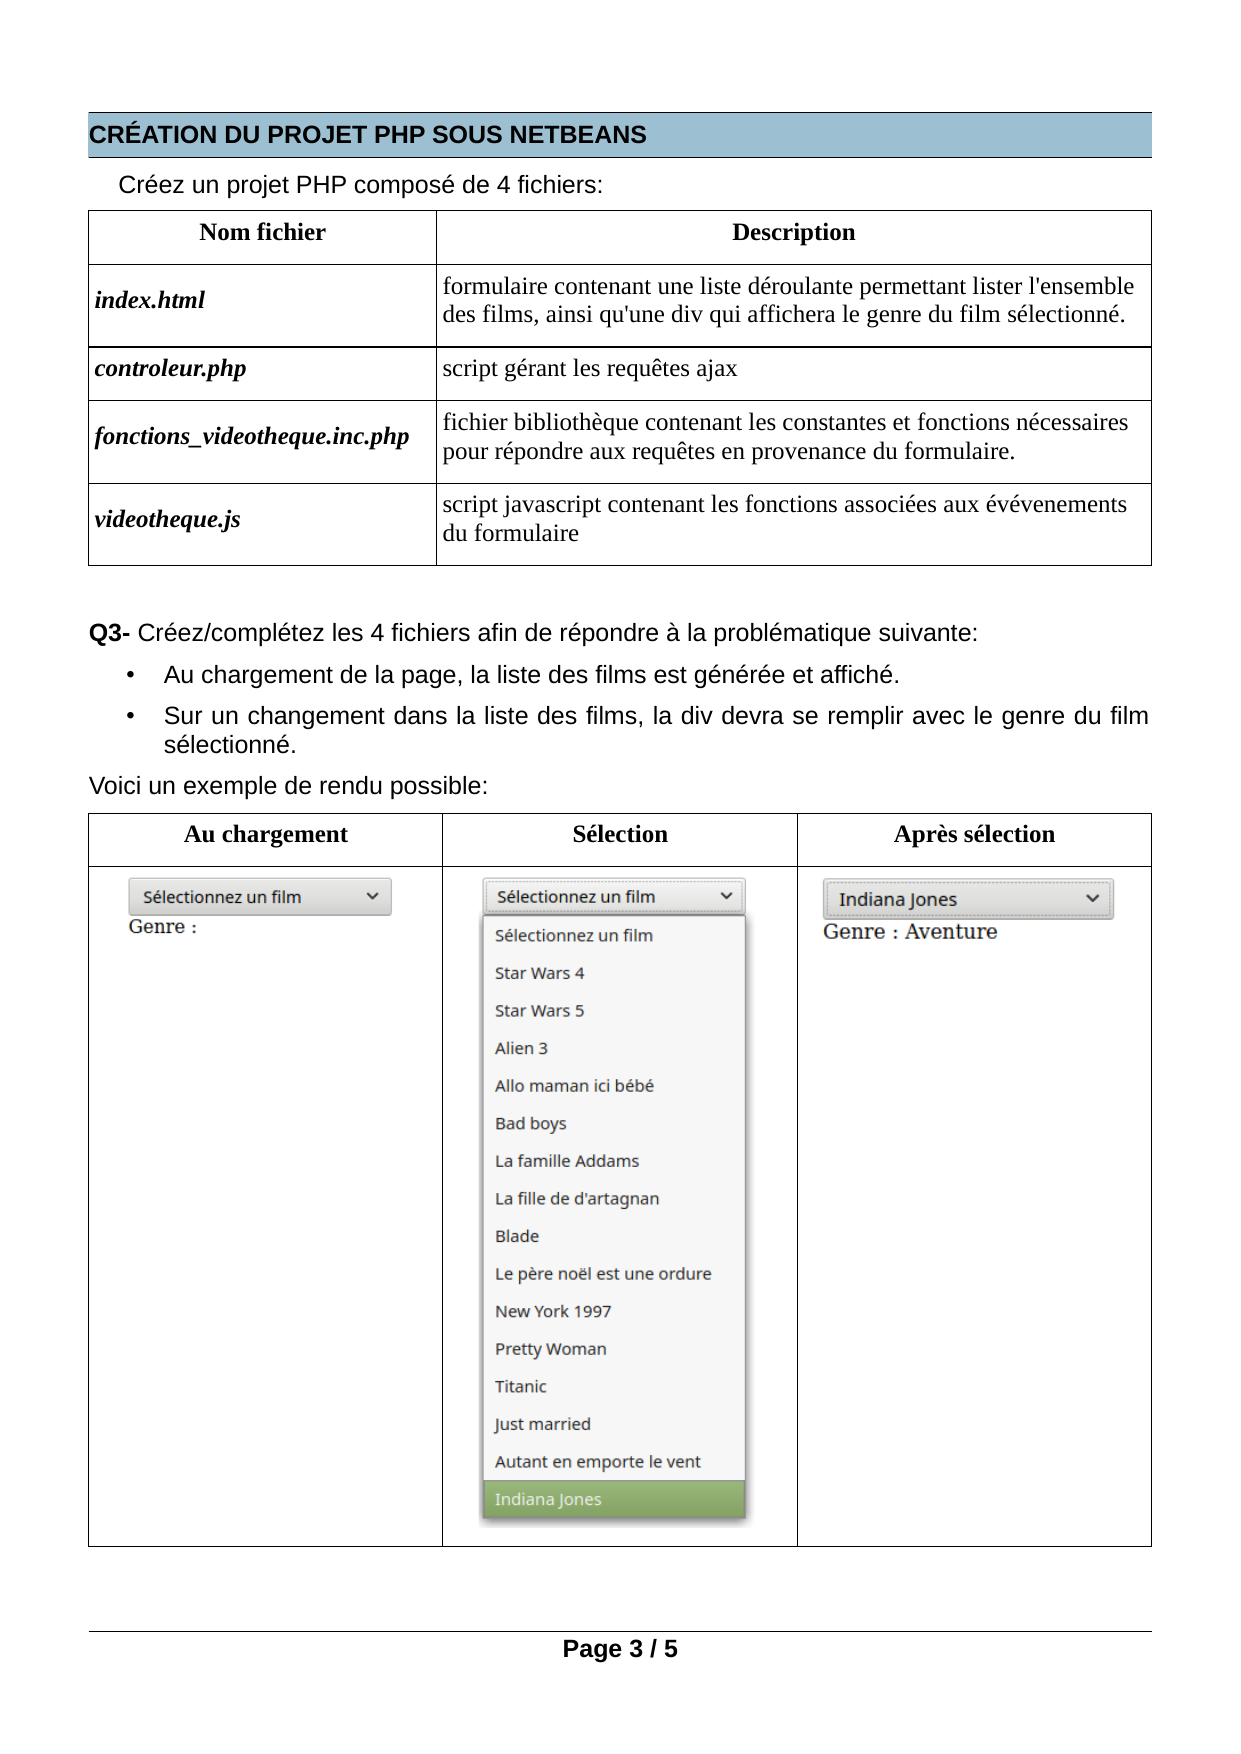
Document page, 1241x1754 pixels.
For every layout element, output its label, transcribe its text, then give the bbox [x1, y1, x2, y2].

subtitle Création du projet PHP SOUS NETBEANS [88, 113, 1152, 158]
picture [124, 872, 408, 947]
picture [478, 872, 762, 1528]
table_cell controleur.php [89, 348, 436, 400]
list Au chargement de la page, la liste des films est générée et affiché. [126, 660, 1152, 688]
table_header Sélection [443, 814, 797, 866]
picture [818, 872, 1132, 954]
table_cell index.html [89, 265, 436, 346]
text Créez un projet PHP composé de 4 fichiers: [88, 170, 1152, 198]
text Voici un exemple de rendu possible: [88, 771, 1152, 800]
table_cell videotheque.js [89, 484, 436, 565]
table_cell script javascript contenant les fonctions associées aux évévenements du formulaire [437, 484, 1151, 565]
table_header Au chargement [89, 814, 442, 866]
table_cell formulaire contenant une liste déroulante permettant lister l'ensemble des films, ainsi qu'une div qui affichera le genre du film sélectionné. [437, 265, 1151, 346]
table_cell fichier bibliothèque contenant les constantes et fonctions nécessaires pour répondre aux requêtes en provenance du formulaire. [437, 401, 1151, 483]
text Q3- Créez/complétez les 4 fichiers afin de répondre à la problématique suivante: [88, 618, 1152, 647]
table_header Nom fichier [89, 211, 436, 264]
table_header Après sélection [798, 814, 1151, 866]
table_cell [89, 867, 442, 1546]
table_cell script gérant les requêtes ajax [437, 348, 1151, 400]
table_cell [443, 867, 797, 1546]
list Sur un changement dans la liste des films, la div devra se remplir avec le genre du film sélectionné. [126, 701, 1152, 759]
table_cell [798, 867, 1151, 1546]
table_header Description [437, 211, 1151, 264]
table_cell fonctions_videotheque.inc.php [89, 401, 436, 483]
